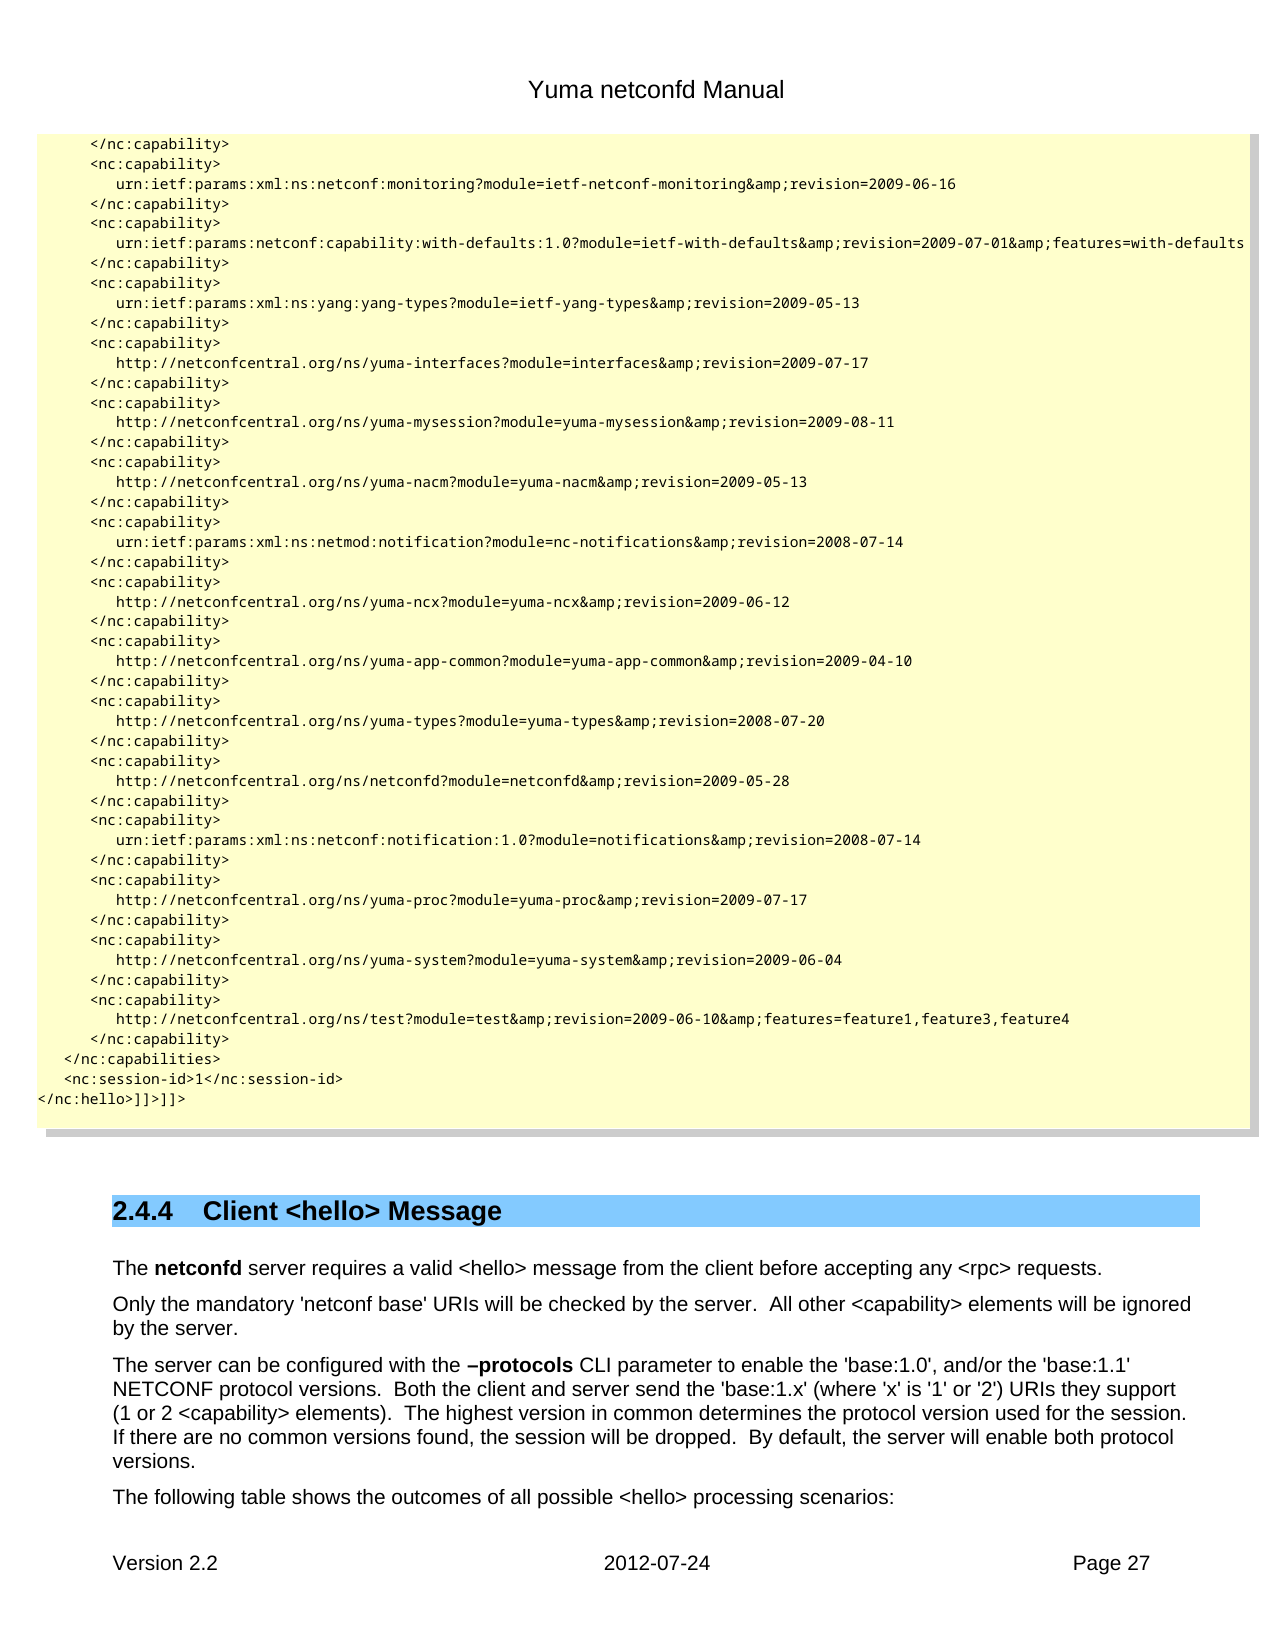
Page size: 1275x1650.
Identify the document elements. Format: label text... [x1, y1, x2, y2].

subtitle Client <hello> Message [112, 1195, 1200, 1227]
text <nc:capability> [37, 333, 1250, 353]
text http://netconfcentral.org/ns/netconfd?module=netconfd&amp;revision=2009-05-28 [37, 770, 1250, 790]
text <nc:capability> [37, 213, 1250, 233]
text </nc:capabilities> [37, 1049, 1250, 1069]
text http://netconfcentral.org/ns/yuma-nacm?module=yuma-nacm&amp;revision=2009-05-13 [37, 472, 1250, 492]
text http://netconfcentral.org/ns/yuma-app-common?module=yuma-app-common&amp;revision=2009-04-10 [37, 651, 1250, 671]
text The server can be configured with the –protocols CLI parameter to enable the 'base:1.0', and/or the 'base:1.1' NETCONF protocol versions. Both the client and server send the 'base:1.x' (where 'x' is '1' or '2') URIs they support (1 or 2 <capability> elements). The highest version in common determines the protocol version used for the session. If there are no common versions found, the session will be dropped. By default, the server will enable both protocol versions. [112, 1353, 1200, 1472]
text http://netconfcentral.org/ns/yuma-system?module=yuma-system&amp;revision=2009-06-04 [37, 949, 1250, 969]
text </nc:capability> [37, 253, 1250, 273]
text <nc:capability> [37, 512, 1250, 532]
text </nc:capability> [37, 731, 1250, 751]
text </nc:capability> [37, 193, 1250, 213]
text <nc:capability> [37, 571, 1250, 591]
text urn:ietf:params:xml:ns:yang:yang-types?module=ietf-yang-types&amp;revision=2009-05-13 [37, 293, 1250, 313]
text http://netconfcentral.org/ns/yuma-ncx?module=yuma-ncx&amp;revision=2009-06-12 [37, 591, 1250, 611]
text <nc:capability> [37, 273, 1250, 293]
text </nc:capability> [37, 969, 1250, 989]
text The following table shows the outcomes of all possible <hello> processing scenarios: [112, 1485, 1200, 1509]
text </nc:capability> [37, 432, 1250, 452]
text <nc:capability> [37, 870, 1250, 890]
text </nc:capability> [37, 1029, 1250, 1049]
text </nc:capability> [37, 313, 1250, 333]
text </nc:capability> [37, 372, 1250, 392]
text </nc:capability> [37, 671, 1250, 691]
text <nc:capability> [37, 929, 1250, 949]
text The netconfd server requires a valid <hello> message from the client before accepting any <rpc> requests. [112, 1256, 1200, 1280]
text <nc:capability> [37, 631, 1250, 651]
text urn:ietf:params:netconf:capability:with-defaults:1.0?module=ietf-with-defaults&amp;revision=2009-07-01&amp;features=with-defaults [37, 233, 1250, 253]
text urn:ietf:params:xml:ns:netconf:monitoring?module=ietf-netconf-monitoring&amp;revision=2009-06-16 [37, 173, 1250, 193]
text <nc:capability> [37, 452, 1250, 472]
text urn:ietf:params:xml:ns:netconf:notification:1.0?module=notifications&amp;revision=2008-07-14 [37, 830, 1250, 850]
text http://netconfcentral.org/ns/test?module=test&amp;revision=2009-06-10&amp;features=feature1,feature3,feature4 [37, 1009, 1250, 1029]
text http://netconfcentral.org/ns/yuma-types?module=yuma-types&amp;revision=2008-07-20 [37, 711, 1250, 731]
text <nc:capability> [37, 392, 1250, 412]
text </nc:capability> [37, 910, 1250, 929]
text <nc:capability> [37, 154, 1250, 173]
text </nc:capability> [37, 134, 1250, 154]
text </nc:capability> [37, 492, 1250, 512]
text </nc:capability> [37, 850, 1250, 870]
text </nc:capability> [37, 611, 1250, 631]
text http://netconfcentral.org/ns/yuma-mysession?module=yuma-mysession&amp;revision=2009-08-11 [37, 412, 1250, 432]
text </nc:hello>]]>]]> [37, 1089, 1250, 1109]
text http://netconfcentral.org/ns/yuma-interfaces?module=interfaces&amp;revision=2009-07-17 [37, 353, 1250, 372]
text </nc:capability> [37, 552, 1250, 571]
text urn:ietf:params:xml:ns:netmod:notification?module=nc-notifications&amp;revision=2008-07-14 [37, 532, 1250, 552]
text http://netconfcentral.org/ns/yuma-proc?module=yuma-proc&amp;revision=2009-07-17 [37, 890, 1250, 910]
text <nc:capability> [37, 989, 1250, 1009]
text </nc:capability> [37, 790, 1250, 810]
text <nc:capability> [37, 751, 1250, 770]
text <nc:capability> [37, 691, 1250, 711]
text <nc:capability> [37, 810, 1250, 830]
text Only the mandatory 'netconf base' URIs will be checked by the server. All other <capability> elements will be ignored by the server. [112, 1292, 1200, 1340]
text <nc:session-id>1</nc:session-id> [37, 1069, 1250, 1089]
